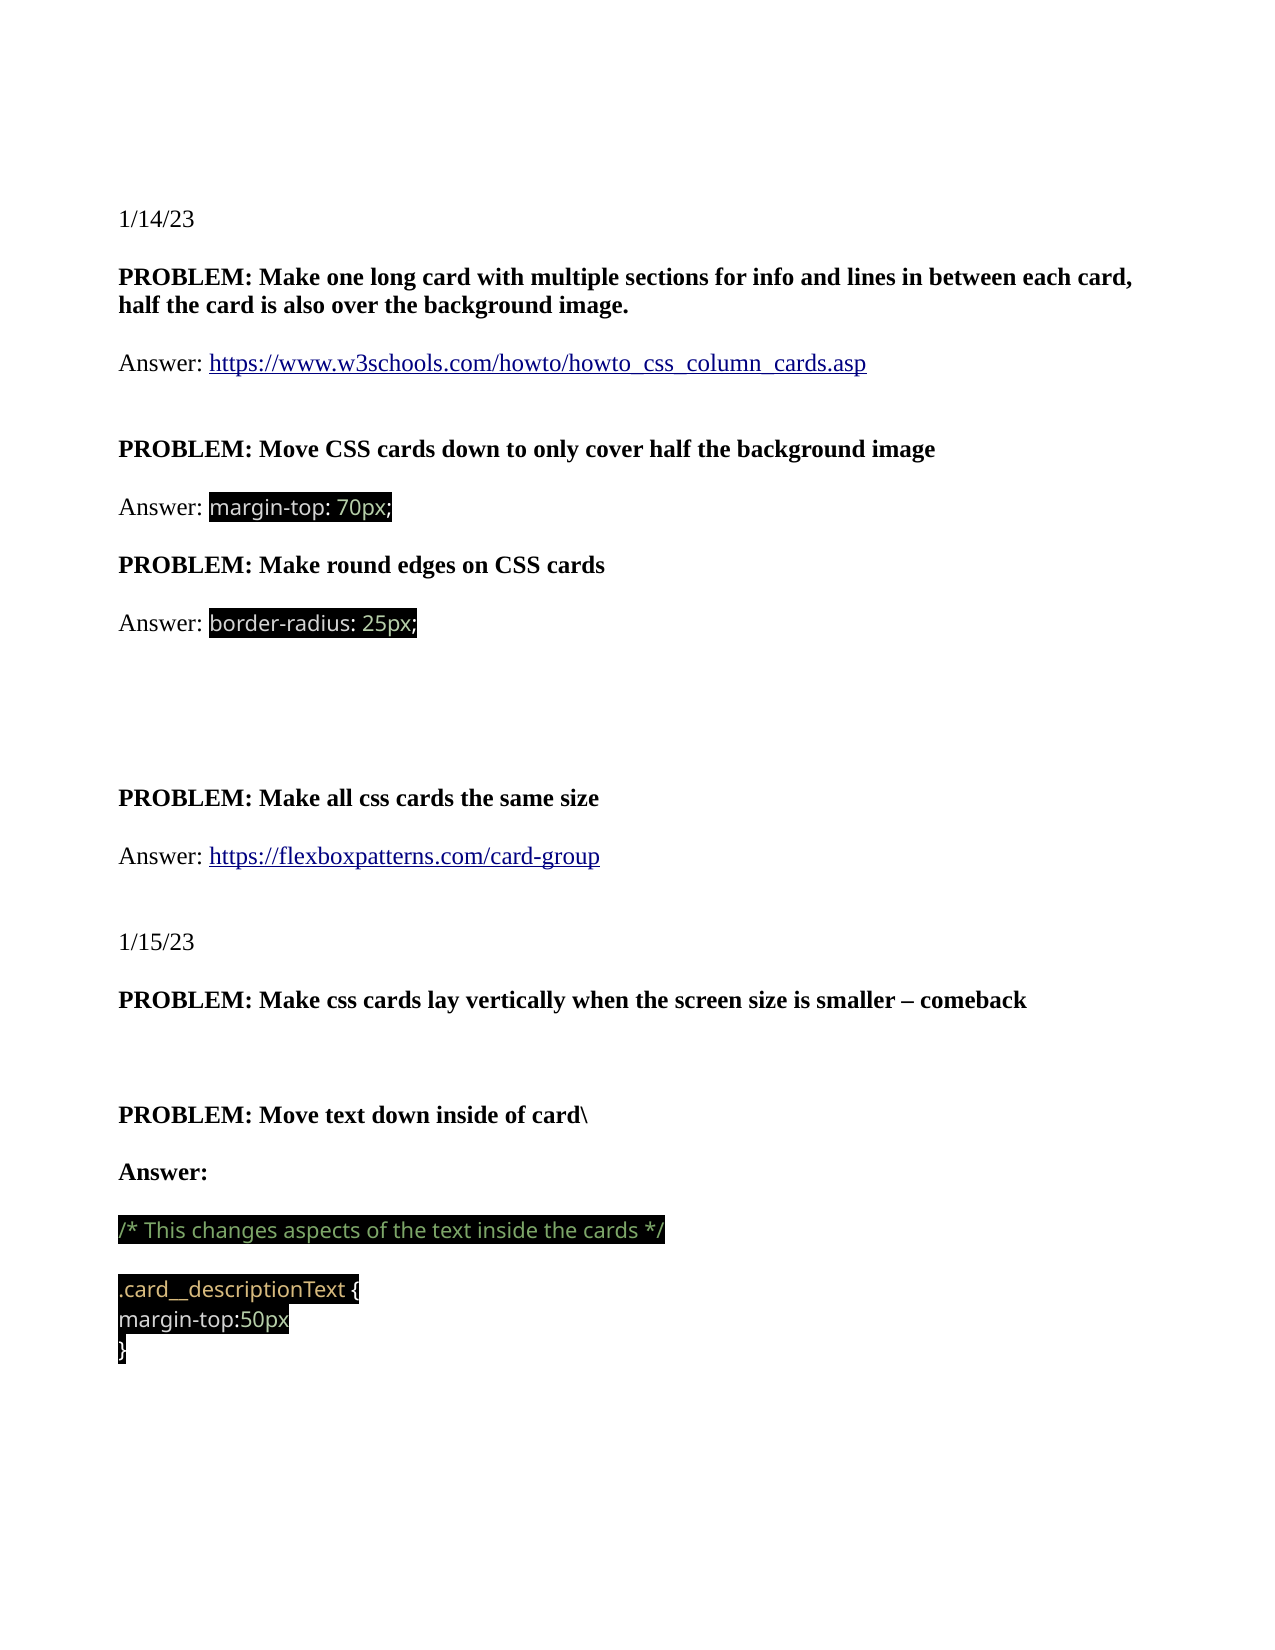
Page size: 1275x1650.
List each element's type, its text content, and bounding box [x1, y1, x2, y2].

text PROBLEM: Make one long card with multiple sections for info and lines in between each card, half the card is also over the background image. [118, 262, 1157, 319]
text Answer: https://www.w3schools.com/howto/howto_css_column_cards.asp [118, 348, 1157, 377]
text .card__descriptionText { [118, 1274, 1157, 1304]
text margin-top:50px [118, 1304, 1157, 1334]
text /* This changes aspects of the text inside the cards */ [118, 1215, 1157, 1244]
text 1/14/23 [118, 204, 1157, 233]
text PROBLEM: Move text down inside of card\ [118, 1100, 1157, 1128]
text 1/15/23 [118, 927, 1157, 956]
text PROBLEM: Move CSS cards down to only cover half the background image [118, 434, 1157, 463]
text Answer: margin-top: 70px; [118, 492, 1157, 522]
text Answer: [118, 1157, 1157, 1186]
text PROBLEM: Make all css cards the same size [118, 783, 1157, 812]
text Answer: border-radius: 25px; [118, 608, 1157, 638]
text PROBLEM: Make css cards lay vertically when the screen size is smaller – comeback [118, 985, 1157, 1013]
text PROBLEM: Make round edges on CSS cards [118, 550, 1157, 579]
text } [118, 1334, 1157, 1364]
text Answer: https://flexboxpatterns.com/card-group [118, 841, 1157, 870]
